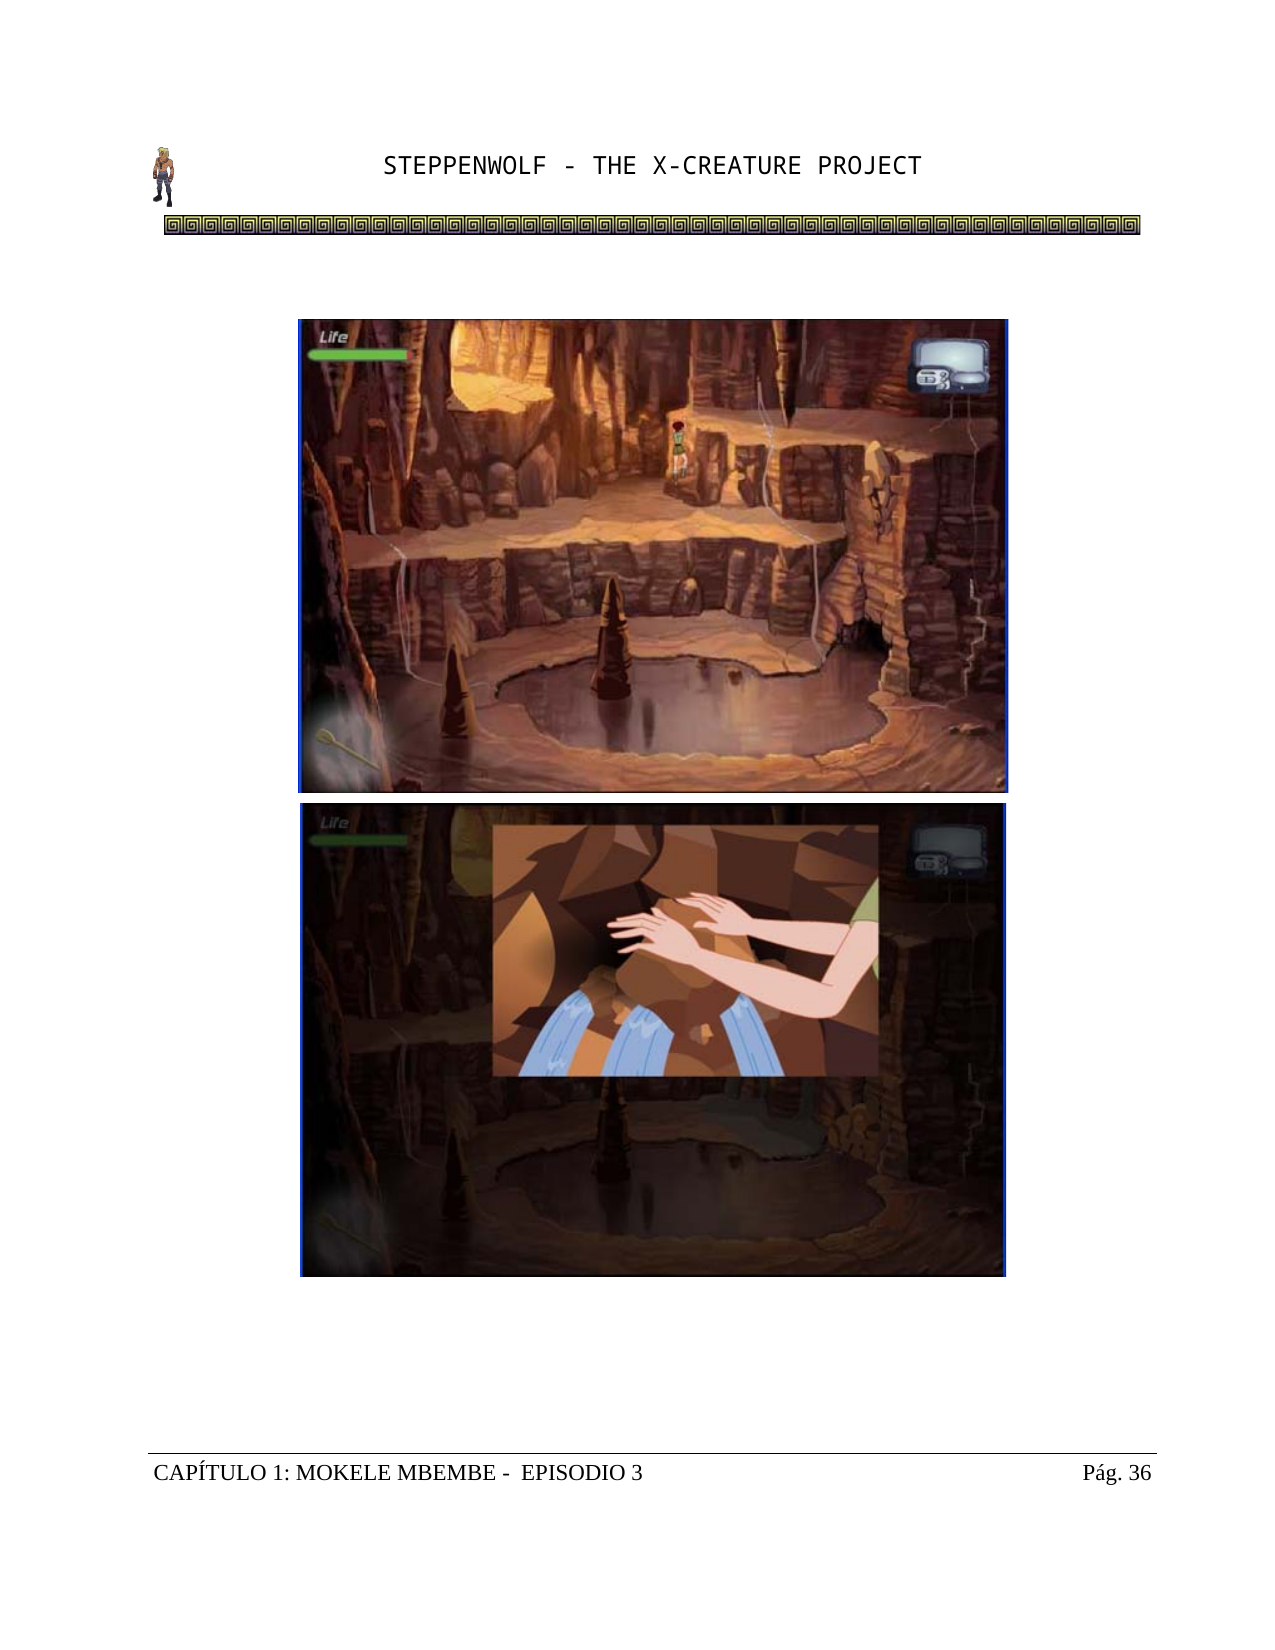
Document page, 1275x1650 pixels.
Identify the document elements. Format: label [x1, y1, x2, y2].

picture [300, 803, 1007, 1277]
picture [147, 147, 181, 207]
picture [298, 319, 1009, 793]
picture [164, 215, 1141, 235]
